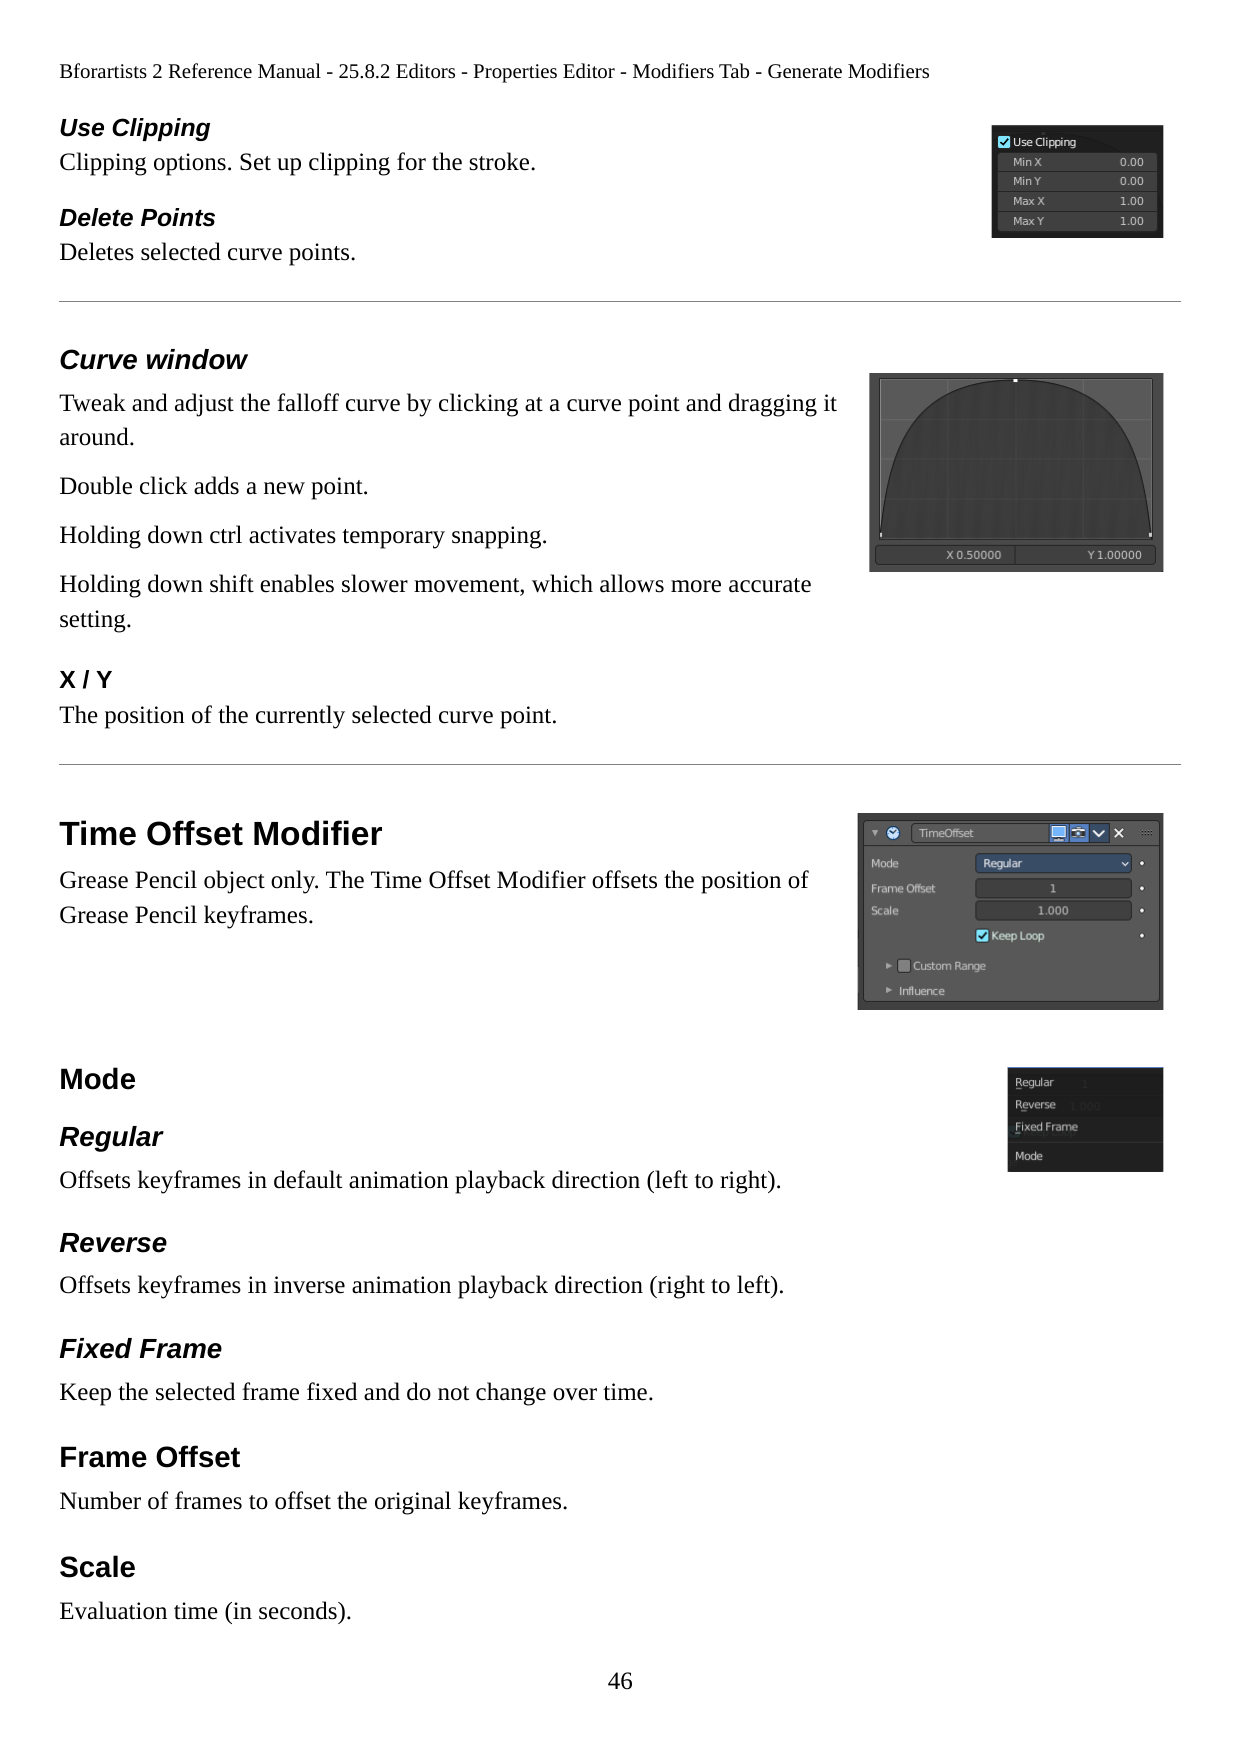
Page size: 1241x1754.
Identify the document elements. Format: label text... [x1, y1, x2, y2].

text Grease Pencil object only. The Time Offset Modifier offsets the position of Grease Pencil keyframes. [59, 865, 857, 928]
subtitle X / Y [59, 665, 1181, 694]
text Clipping options. Set up clipping for the stroke. [59, 147, 991, 176]
subtitle Fixed Frame [59, 1332, 1181, 1364]
text Keep the selected frame fixed and do not change over time. [59, 1377, 1181, 1405]
text Offsets keyframes in inverse animation playback direction (right to left). [59, 1271, 1181, 1299]
subtitle [1164, 203, 1181, 231]
text Tweak and adjust the falloff curve by clicking at a curve point and dragging it around. [59, 388, 869, 451]
subtitle [1164, 814, 1181, 853]
subtitle [1164, 1120, 1181, 1152]
text Number of frames to offset the original keyframes. [59, 1486, 1181, 1515]
subtitle Curve window [59, 343, 1181, 375]
subtitle Regular [59, 1120, 1007, 1152]
text Deletes selected curve points. [59, 237, 1181, 266]
subtitle Scale [59, 1550, 1181, 1584]
subtitle Use Clipping [59, 113, 1181, 141]
picture [991, 125, 1164, 238]
text Offsets keyframes in default animation playback direction (left to right). [59, 1165, 1181, 1193]
text The position of the currently selected curve point. [59, 700, 1181, 729]
text Holding down shift enables slower movement, which allows more accurate setting. [59, 569, 1181, 632]
picture [1007, 1067, 1164, 1172]
subtitle Time Offset Modifier [59, 814, 857, 853]
text Evaluation time (in seconds). [59, 1596, 1181, 1625]
text Double click adds a new point. [59, 471, 869, 500]
subtitle Delete Points [59, 203, 991, 231]
subtitle Frame Offset [59, 1440, 1181, 1474]
text Holding down ctrl activates temporary snapping. [59, 520, 869, 549]
picture [857, 813, 1164, 1010]
subtitle Reverse [59, 1226, 1181, 1258]
picture [869, 373, 1164, 572]
subtitle Mode [59, 1062, 1181, 1095]
